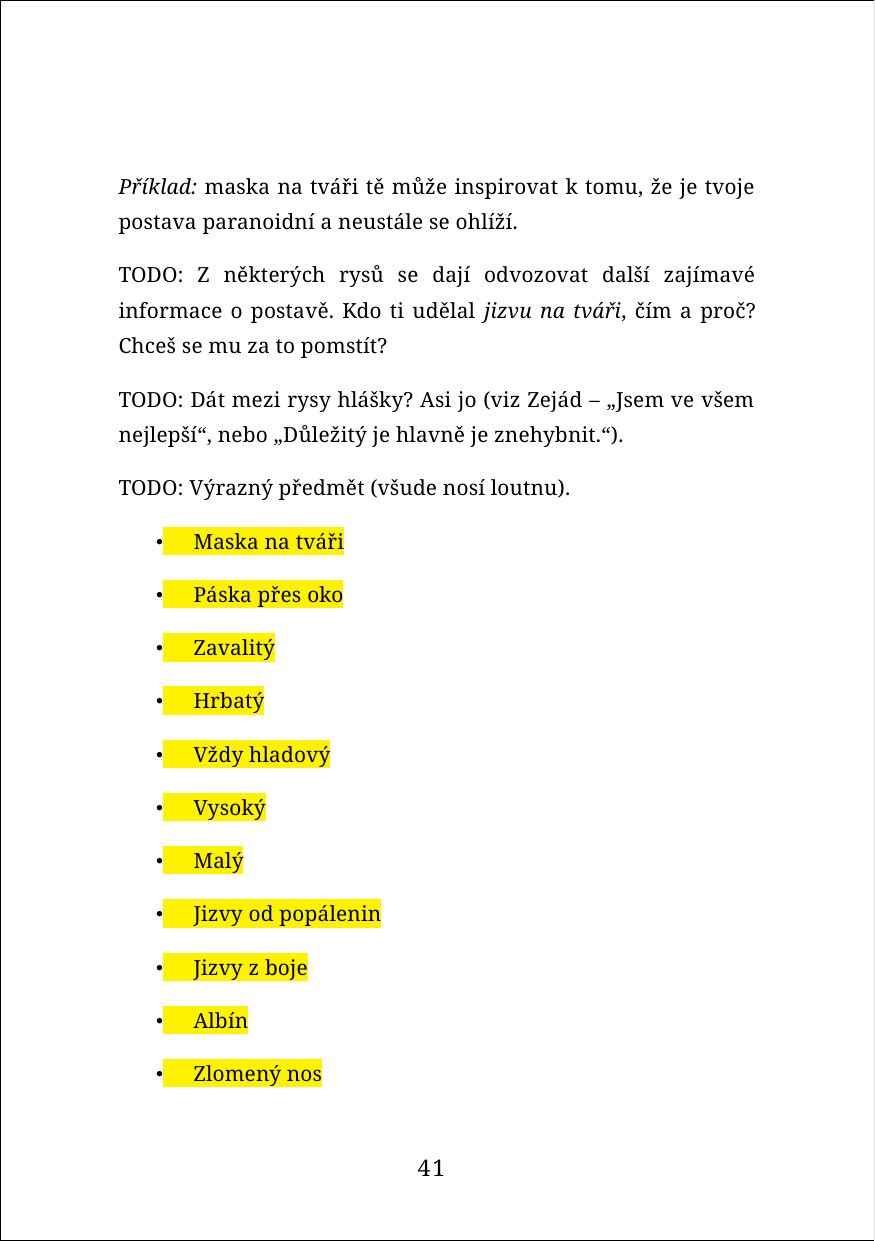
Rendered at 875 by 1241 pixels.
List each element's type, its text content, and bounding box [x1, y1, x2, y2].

list Jizvy z boje [156, 953, 756, 981]
list Jizvy od popálenin [156, 899, 756, 928]
list Vždy hladový [156, 740, 756, 768]
text TODO: Výrazný předmět (všude nosí loutnu). [118, 473, 756, 502]
list Zlomený nos [156, 1059, 756, 1087]
text Příklad: maska na tváři tě může inspirovat k tomu, že je tvoje postava paranoidní a neustále se ohlíží. [118, 172, 756, 236]
text TODO: Dát mezi rysy hlášky? Asi jo (viz Zejád – „Jsem ve všem nejlepší“, nebo „Důležitý je hlavně je znehybnit.“). [118, 385, 756, 449]
list Hrbatý [156, 686, 756, 715]
list Vysoký [156, 793, 756, 821]
list Zavalitý [156, 633, 756, 662]
list Albín [156, 1006, 756, 1034]
list Páska přes oko [156, 580, 756, 608]
list Maska na tváři [156, 527, 756, 555]
list Malý [156, 846, 756, 874]
text TODO: Z některých rysů se dají odvozovat další zajímavé informace o postavě. Kdo ti udělal jizvu na tváři, čím a proč? Chceš se mu za to pomstít? [118, 261, 756, 360]
